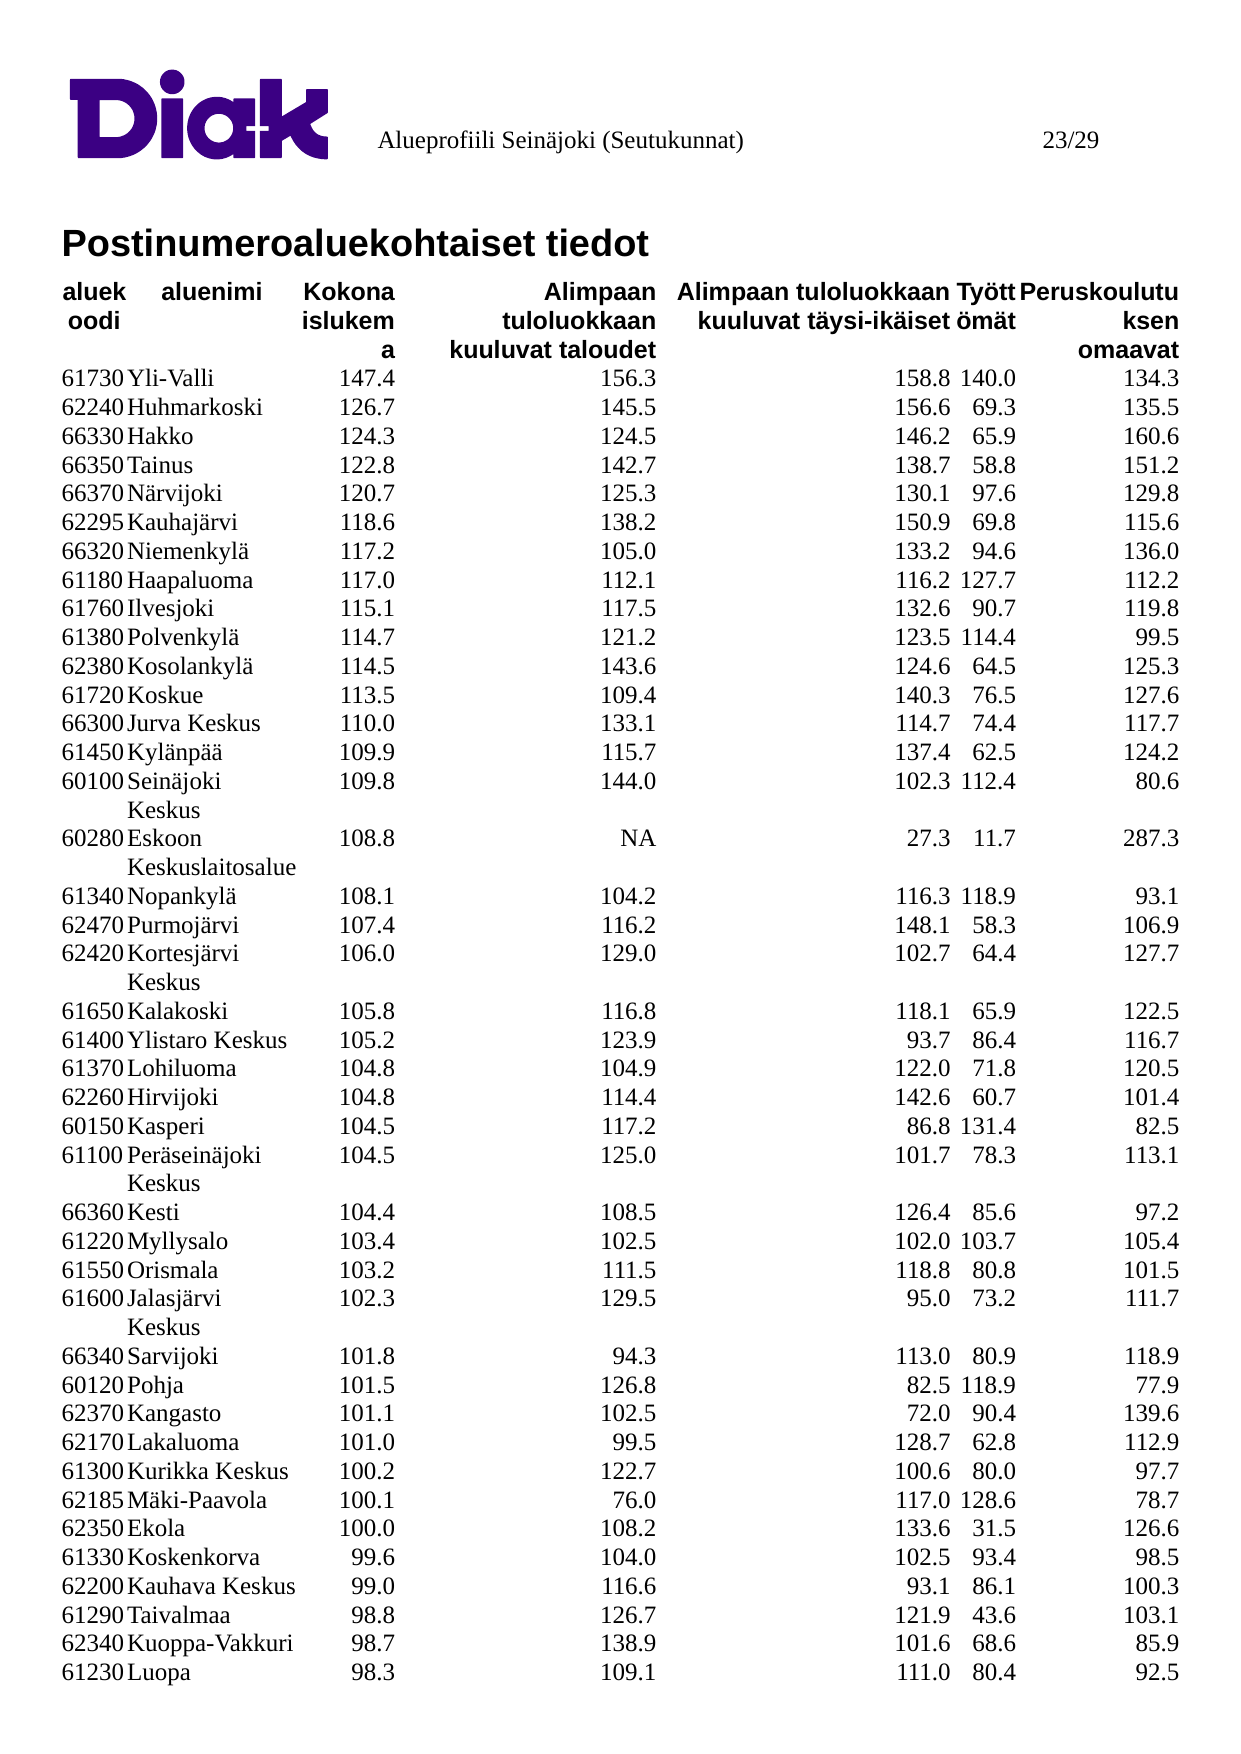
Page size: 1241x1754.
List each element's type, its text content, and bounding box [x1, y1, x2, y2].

table_cell 115.1 [297, 594, 395, 622]
table_cell 103.1 [1016, 1600, 1179, 1628]
table_cell NA [395, 824, 656, 881]
table_cell 60280 [61, 824, 127, 881]
table_header aluekoodi [61, 277, 127, 363]
table_cell 113.1 [1016, 1140, 1179, 1197]
table_cell 61760 [61, 594, 127, 622]
table_cell 77.9 [1016, 1370, 1179, 1398]
table_cell 86.4 [950, 1025, 1016, 1053]
table_cell 92.5 [1016, 1657, 1179, 1686]
table_cell 62185 [61, 1485, 127, 1513]
table_cell Kosolankylä [127, 651, 297, 680]
table_cell 62240 [61, 392, 127, 421]
table_header aluenimi [127, 277, 297, 363]
table_cell 104.5 [297, 1140, 395, 1197]
table_cell 126.8 [395, 1370, 656, 1398]
table_cell 62380 [61, 651, 127, 680]
table_cell 65.9 [950, 996, 1016, 1025]
table_cell 94.3 [395, 1341, 656, 1370]
table_cell 133.2 [656, 536, 950, 565]
table_cell 151.2 [1016, 450, 1179, 478]
table_cell 118.6 [297, 507, 395, 536]
table_cell 139.6 [1016, 1399, 1179, 1427]
table_cell 99.5 [395, 1427, 656, 1456]
table_cell 93.1 [1016, 881, 1179, 910]
table_cell 118.8 [656, 1255, 950, 1283]
table_cell 160.6 [1016, 421, 1179, 450]
table_cell 61730 [61, 364, 127, 392]
table_cell Kortesjärvi Keskus [127, 939, 297, 996]
table_cell 124.6 [656, 651, 950, 680]
table_cell 61600 [61, 1284, 127, 1341]
table_cell 64.5 [950, 651, 1016, 680]
table_cell 131.4 [950, 1111, 1016, 1140]
table_cell 125.0 [395, 1140, 656, 1197]
table_cell Yli-Valli [127, 364, 297, 392]
table_cell 126.7 [395, 1600, 656, 1628]
table_cell 11.7 [950, 824, 1016, 881]
table_cell 108.1 [297, 881, 395, 910]
table_cell 97.7 [1016, 1456, 1179, 1485]
table_cell 61330 [61, 1542, 127, 1571]
table_cell 117.0 [297, 565, 395, 593]
table_cell 110.0 [297, 709, 395, 737]
table_cell 95.0 [656, 1284, 950, 1341]
table_cell Haapaluoma [127, 565, 297, 593]
table_cell 61550 [61, 1255, 127, 1283]
table_cell 60150 [61, 1111, 127, 1140]
table_cell Kalakoski [127, 996, 297, 1025]
table_cell 97.6 [950, 479, 1016, 507]
table_cell Kylänpää [127, 737, 297, 766]
table_cell 124.5 [395, 421, 656, 450]
table_cell 93.1 [656, 1571, 950, 1600]
table_cell 102.0 [656, 1226, 950, 1255]
table_cell 93.4 [950, 1542, 1016, 1571]
table_cell Ilvesjoki [127, 594, 297, 622]
table_cell 62470 [61, 910, 127, 938]
table_cell 109.4 [395, 680, 656, 708]
table_cell 121.2 [395, 622, 656, 651]
table_header Työttömät [950, 277, 1016, 363]
table_cell 117.0 [656, 1485, 950, 1513]
table_cell 100.0 [297, 1514, 395, 1542]
table_cell 66370 [61, 479, 127, 507]
table_cell 62170 [61, 1427, 127, 1456]
table_cell Sarvijoki [127, 1341, 297, 1370]
table_cell 116.2 [395, 910, 656, 938]
table_cell 112.2 [1016, 565, 1179, 593]
table_cell 61370 [61, 1054, 127, 1082]
table_cell 61300 [61, 1456, 127, 1485]
table_cell 58.3 [950, 910, 1016, 938]
table_cell 104.5 [297, 1111, 395, 1140]
table_cell 134.3 [1016, 364, 1179, 392]
table_cell 127.7 [950, 565, 1016, 593]
table_cell 114.4 [950, 622, 1016, 651]
table_cell Jurva Keskus [127, 709, 297, 737]
table_cell Niemenkylä [127, 536, 297, 565]
table_cell 101.5 [297, 1370, 395, 1398]
table_cell 135.5 [1016, 392, 1179, 421]
table_cell 109.9 [297, 737, 395, 766]
table_cell 116.2 [656, 565, 950, 593]
table_cell 150.9 [656, 507, 950, 536]
table_cell 147.4 [297, 364, 395, 392]
table_cell Purmojärvi [127, 910, 297, 938]
table_cell Koskenkorva [127, 1542, 297, 1571]
table_cell 114.4 [395, 1082, 656, 1111]
table_cell 108.2 [395, 1514, 656, 1542]
table_cell 69.3 [950, 392, 1016, 421]
table_cell 126.4 [656, 1197, 950, 1226]
table_cell 68.6 [950, 1629, 1016, 1657]
table_cell 106.0 [297, 939, 395, 996]
table_cell 86.8 [656, 1111, 950, 1140]
table_cell 126.7 [297, 392, 395, 421]
table_cell Närvijoki [127, 479, 297, 507]
table_cell 145.5 [395, 392, 656, 421]
table_cell 120.7 [297, 479, 395, 507]
table_cell 148.1 [656, 910, 950, 938]
table_cell 117.2 [297, 536, 395, 565]
table_header Kokonaislukema [297, 277, 395, 363]
table_cell Hirvijoki [127, 1082, 297, 1111]
table_cell Lohiluoma [127, 1054, 297, 1082]
table_cell 85.6 [950, 1197, 1016, 1226]
table_cell 156.3 [395, 364, 656, 392]
table_cell 62420 [61, 939, 127, 996]
table_cell 76.5 [950, 680, 1016, 708]
table_cell 103.7 [950, 1226, 1016, 1255]
table_cell 61400 [61, 1025, 127, 1053]
table_cell 85.9 [1016, 1629, 1179, 1657]
table_cell 158.8 [656, 364, 950, 392]
table_cell 125.3 [395, 479, 656, 507]
table_cell 62260 [61, 1082, 127, 1111]
table_cell 104.2 [395, 881, 656, 910]
table_cell 129.0 [395, 939, 656, 996]
table_cell 73.2 [950, 1284, 1016, 1341]
subtitle Postinumeroaluekohtaiset tiedot [61, 221, 1179, 265]
table_cell 130.1 [656, 479, 950, 507]
table_cell 61220 [61, 1226, 127, 1255]
table_cell 116.8 [395, 996, 656, 1025]
table_cell 27.3 [656, 824, 950, 881]
table_cell 146.2 [656, 421, 950, 450]
table_cell 101.8 [297, 1341, 395, 1370]
table_cell 72.0 [656, 1399, 950, 1427]
table_cell Orismala [127, 1255, 297, 1283]
table_cell 144.0 [395, 766, 656, 823]
table_cell 65.9 [950, 421, 1016, 450]
table_cell 104.0 [395, 1542, 656, 1571]
table_header Peruskoulutuksen omaavat [1016, 277, 1179, 363]
table_cell 71.8 [950, 1054, 1016, 1082]
table_cell 60100 [61, 766, 127, 823]
table_cell 101.0 [297, 1427, 395, 1456]
table_cell Kangasto [127, 1399, 297, 1427]
table_cell 102.5 [656, 1542, 950, 1571]
table_cell 118.9 [1016, 1341, 1179, 1370]
table_cell Jalasjärvi Keskus [127, 1284, 297, 1341]
table_cell 61180 [61, 565, 127, 593]
table_cell 78.3 [950, 1140, 1016, 1197]
table_cell 86.1 [950, 1571, 1016, 1600]
table_cell 80.9 [950, 1341, 1016, 1370]
table_cell 102.3 [656, 766, 950, 823]
table_cell 113.0 [656, 1341, 950, 1370]
table_cell 109.1 [395, 1657, 656, 1686]
table_cell Seinäjoki Keskus [127, 766, 297, 823]
table_cell 31.5 [950, 1514, 1016, 1542]
table_cell Taivalmaa [127, 1600, 297, 1628]
table_cell Ekola [127, 1514, 297, 1542]
table_cell 114.7 [297, 622, 395, 651]
table_cell 74.4 [950, 709, 1016, 737]
table_cell 66320 [61, 536, 127, 565]
table_cell 61290 [61, 1600, 127, 1628]
table_cell 108.8 [297, 824, 395, 881]
table_cell 82.5 [656, 1370, 950, 1398]
table_cell 98.7 [297, 1629, 395, 1657]
table_cell Hakko [127, 421, 297, 450]
table_cell Mäki-Paavola [127, 1485, 297, 1513]
table_cell 113.5 [297, 680, 395, 708]
table_cell Ylistaro Keskus [127, 1025, 297, 1053]
table_cell 66360 [61, 1197, 127, 1226]
table_cell 140.0 [950, 364, 1016, 392]
table_cell 112.9 [1016, 1427, 1179, 1456]
table_cell 104.4 [297, 1197, 395, 1226]
table_cell 124.3 [297, 421, 395, 450]
table_cell 66330 [61, 421, 127, 450]
table_cell Polvenkylä [127, 622, 297, 651]
table_cell 93.7 [656, 1025, 950, 1053]
table_cell 129.8 [1016, 479, 1179, 507]
table_cell 101.4 [1016, 1082, 1179, 1111]
table_cell 142.6 [656, 1082, 950, 1111]
table_cell 104.9 [395, 1054, 656, 1082]
table_cell 118.9 [950, 1370, 1016, 1398]
table_cell 117.7 [1016, 709, 1179, 737]
table_cell 132.6 [656, 594, 950, 622]
table_cell 128.6 [950, 1485, 1016, 1513]
table_cell 104.8 [297, 1082, 395, 1111]
table_cell 100.3 [1016, 1571, 1179, 1600]
table_cell 112.1 [395, 565, 656, 593]
table_cell 117.2 [395, 1111, 656, 1140]
table_cell 100.1 [297, 1485, 395, 1513]
table_cell 98.8 [297, 1600, 395, 1628]
table_cell 111.7 [1016, 1284, 1179, 1341]
table_cell 105.2 [297, 1025, 395, 1053]
table_cell 100.6 [656, 1456, 950, 1485]
table_cell Kauhajärvi [127, 507, 297, 536]
table_cell 103.2 [297, 1255, 395, 1283]
table_cell Kurikka Keskus [127, 1456, 297, 1485]
table_cell 80.6 [1016, 766, 1179, 823]
table_cell 123.9 [395, 1025, 656, 1053]
table_cell 127.6 [1016, 680, 1179, 708]
table_cell 116.6 [395, 1571, 656, 1600]
table_cell 133.6 [656, 1514, 950, 1542]
table_cell 61100 [61, 1140, 127, 1197]
table_cell 115.7 [395, 737, 656, 766]
table_cell 124.2 [1016, 737, 1179, 766]
table_cell 138.9 [395, 1629, 656, 1657]
table_cell 136.0 [1016, 536, 1179, 565]
table_cell 127.7 [1016, 939, 1179, 996]
table_cell 105.4 [1016, 1226, 1179, 1255]
table_cell 100.2 [297, 1456, 395, 1485]
table_cell 117.5 [395, 594, 656, 622]
table_cell 114.7 [656, 709, 950, 737]
table_cell Tainus [127, 450, 297, 478]
table_cell 69.8 [950, 507, 1016, 536]
table_cell 102.5 [395, 1399, 656, 1427]
table_cell 62340 [61, 1629, 127, 1657]
table_cell 60120 [61, 1370, 127, 1398]
table_cell 90.7 [950, 594, 1016, 622]
table_cell 118.9 [950, 881, 1016, 910]
table_cell 116.3 [656, 881, 950, 910]
table_cell 128.7 [656, 1427, 950, 1456]
table_cell Kauhava Keskus [127, 1571, 297, 1600]
table_cell Kasperi [127, 1111, 297, 1140]
table_cell 101.6 [656, 1629, 950, 1657]
table_cell Peräseinäjoki Keskus [127, 1140, 297, 1197]
table_cell 129.5 [395, 1284, 656, 1341]
table_cell 61380 [61, 622, 127, 651]
table_cell 115.6 [1016, 507, 1179, 536]
table_cell 138.2 [395, 507, 656, 536]
table_cell 98.3 [297, 1657, 395, 1686]
table_header Alimpaan tuloluokkaan kuuluvat täysi-ikäiset [656, 277, 950, 363]
table_cell 62370 [61, 1399, 127, 1427]
table_cell Pohja [127, 1370, 297, 1398]
table_cell 140.3 [656, 680, 950, 708]
table_header Alimpaan tuloluokkaan kuuluvat taloudet [395, 277, 656, 363]
table_cell 66300 [61, 709, 127, 737]
table_cell 61230 [61, 1657, 127, 1686]
table_cell 120.5 [1016, 1054, 1179, 1082]
table_cell Huhmarkoski [127, 392, 297, 421]
table_cell 62350 [61, 1514, 127, 1542]
table_cell 61650 [61, 996, 127, 1025]
table_cell 80.8 [950, 1255, 1016, 1283]
table_cell 101.1 [297, 1399, 395, 1427]
table_cell 125.3 [1016, 651, 1179, 680]
table_cell 121.9 [656, 1600, 950, 1628]
table_cell 76.0 [395, 1485, 656, 1513]
table_cell 58.8 [950, 450, 1016, 478]
table_cell 99.0 [297, 1571, 395, 1600]
table_cell 102.3 [297, 1284, 395, 1341]
table_cell 112.4 [950, 766, 1016, 823]
table_cell Lakaluoma [127, 1427, 297, 1456]
table_cell 97.2 [1016, 1197, 1179, 1226]
table_cell 123.5 [656, 622, 950, 651]
table_cell 99.6 [297, 1542, 395, 1571]
table_cell 101.5 [1016, 1255, 1179, 1283]
table_cell 62.5 [950, 737, 1016, 766]
table_cell 118.1 [656, 996, 950, 1025]
table_cell Eskoon Keskuslaitosalue [127, 824, 297, 881]
table_cell 82.5 [1016, 1111, 1179, 1140]
table_cell 80.4 [950, 1657, 1016, 1686]
table_cell 90.4 [950, 1399, 1016, 1427]
table_cell 122.5 [1016, 996, 1179, 1025]
table_cell 103.4 [297, 1226, 395, 1255]
table_cell Koskue [127, 680, 297, 708]
table_cell 104.8 [297, 1054, 395, 1082]
table_cell 111.5 [395, 1255, 656, 1283]
table_cell 111.0 [656, 1657, 950, 1686]
table_cell 101.7 [656, 1140, 950, 1197]
table_cell 106.9 [1016, 910, 1179, 938]
table_cell 105.0 [395, 536, 656, 565]
table_cell 138.7 [656, 450, 950, 478]
table_cell 64.4 [950, 939, 1016, 996]
table_cell 109.8 [297, 766, 395, 823]
table_cell 143.6 [395, 651, 656, 680]
table_cell Myllysalo [127, 1226, 297, 1255]
table_cell 94.6 [950, 536, 1016, 565]
table_cell 102.7 [656, 939, 950, 996]
table_cell 66340 [61, 1341, 127, 1370]
table_cell 142.7 [395, 450, 656, 478]
table_cell 137.4 [656, 737, 950, 766]
table_cell 98.5 [1016, 1542, 1179, 1571]
table_cell Luopa [127, 1657, 297, 1686]
table_cell 126.6 [1016, 1514, 1179, 1542]
table_cell 61720 [61, 680, 127, 708]
table_cell 62295 [61, 507, 127, 536]
table_cell 105.8 [297, 996, 395, 1025]
table_cell 287.3 [1016, 824, 1179, 881]
table_cell 102.5 [395, 1226, 656, 1255]
table_cell Kuoppa-Vakkuri [127, 1629, 297, 1657]
table_cell 61340 [61, 881, 127, 910]
table_cell 133.1 [395, 709, 656, 737]
table_cell 107.4 [297, 910, 395, 938]
table_cell 62.8 [950, 1427, 1016, 1456]
table_cell 114.5 [297, 651, 395, 680]
table_cell 99.5 [1016, 622, 1179, 651]
table_cell 116.7 [1016, 1025, 1179, 1053]
table_cell 156.6 [656, 392, 950, 421]
table_cell 122.7 [395, 1456, 656, 1485]
table_cell 119.8 [1016, 594, 1179, 622]
table_cell 80.0 [950, 1456, 1016, 1485]
table_cell Nopankylä [127, 881, 297, 910]
table_cell Kesti [127, 1197, 297, 1226]
table_cell 43.6 [950, 1600, 1016, 1628]
table_cell 61450 [61, 737, 127, 766]
table_cell 60.7 [950, 1082, 1016, 1111]
table_cell 122.0 [656, 1054, 950, 1082]
table_cell 62200 [61, 1571, 127, 1600]
table_cell 122.8 [297, 450, 395, 478]
table_cell 108.5 [395, 1197, 656, 1226]
table_cell 66350 [61, 450, 127, 478]
table_cell 78.7 [1016, 1485, 1179, 1513]
